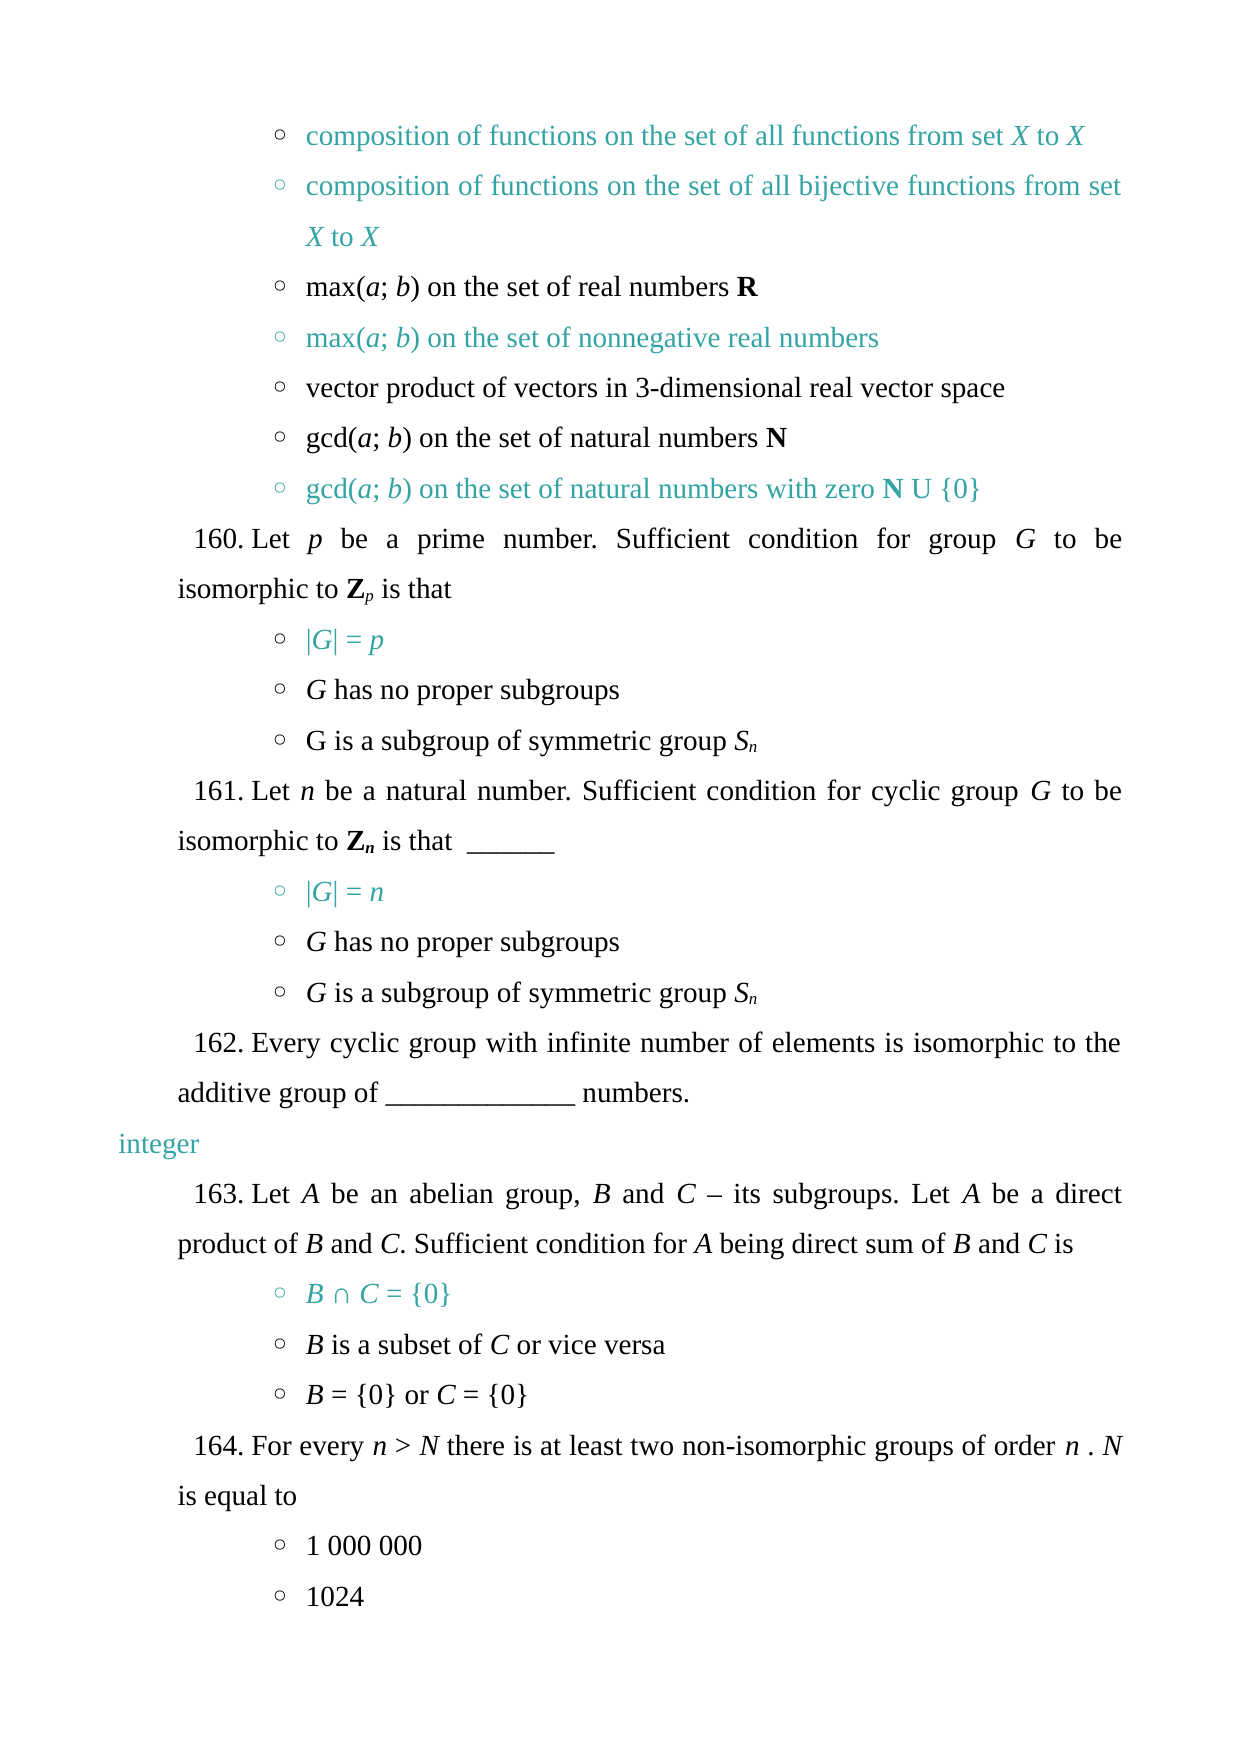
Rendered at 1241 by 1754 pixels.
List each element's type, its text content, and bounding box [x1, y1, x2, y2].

list Let n be a natural number. Sufficient condition for cyclic group G to be isomorphic to Zn is that ______ [177, 773, 1122, 857]
list |G| = n [268, 874, 1122, 907]
list gcd(a; b) on the set of natural numbers N [268, 421, 1122, 454]
list 1 000 000 [268, 1528, 1122, 1562]
list |G| = p [268, 622, 1122, 656]
list G is a subgroup of symmetric group Sn [268, 723, 1122, 756]
list composition of functions on the set of all functions from set X to X [268, 118, 1122, 152]
list gcd(a; b) on the set of natural numbers with zero N U {0} [268, 471, 1122, 504]
list composition of functions on the set of all bijective functions from set X to X [268, 168, 1122, 252]
list Every cyclic group with infinite number of elements is isomorphic to the additive group of _____________ numbers. [177, 1025, 1122, 1109]
list vector product of vectors in 3-dimensional real vector space [268, 370, 1122, 404]
list Let A be an abelian group, B and C – its subgroups. Let A be a direct product of B and C. Sufficient condition for A being direct sum of B and C is [177, 1176, 1122, 1260]
list Let p be a prime number. Sufficient condition for group G to be isomorphic to Zp is that [177, 521, 1122, 605]
list G has no proper subgroups [268, 672, 1122, 706]
list G has no proper subgroups [268, 924, 1122, 958]
list B ∩ C = {0} [268, 1277, 1122, 1310]
list max(a; b) on the set of nonnegative real numbers [268, 320, 1122, 353]
list G is a subgroup of symmetric group Sn [268, 975, 1122, 1008]
list 1024 [268, 1579, 1122, 1613]
list max(a; b) on the set of real numbers R [268, 269, 1122, 303]
list B = {0} or C = {0} [268, 1377, 1122, 1411]
list For every n > N there is at least two non-isomorphic groups of order n . N is equal to [177, 1428, 1122, 1512]
text integer [118, 1126, 1122, 1159]
list B is a subset of C or vice versa [268, 1327, 1122, 1361]
